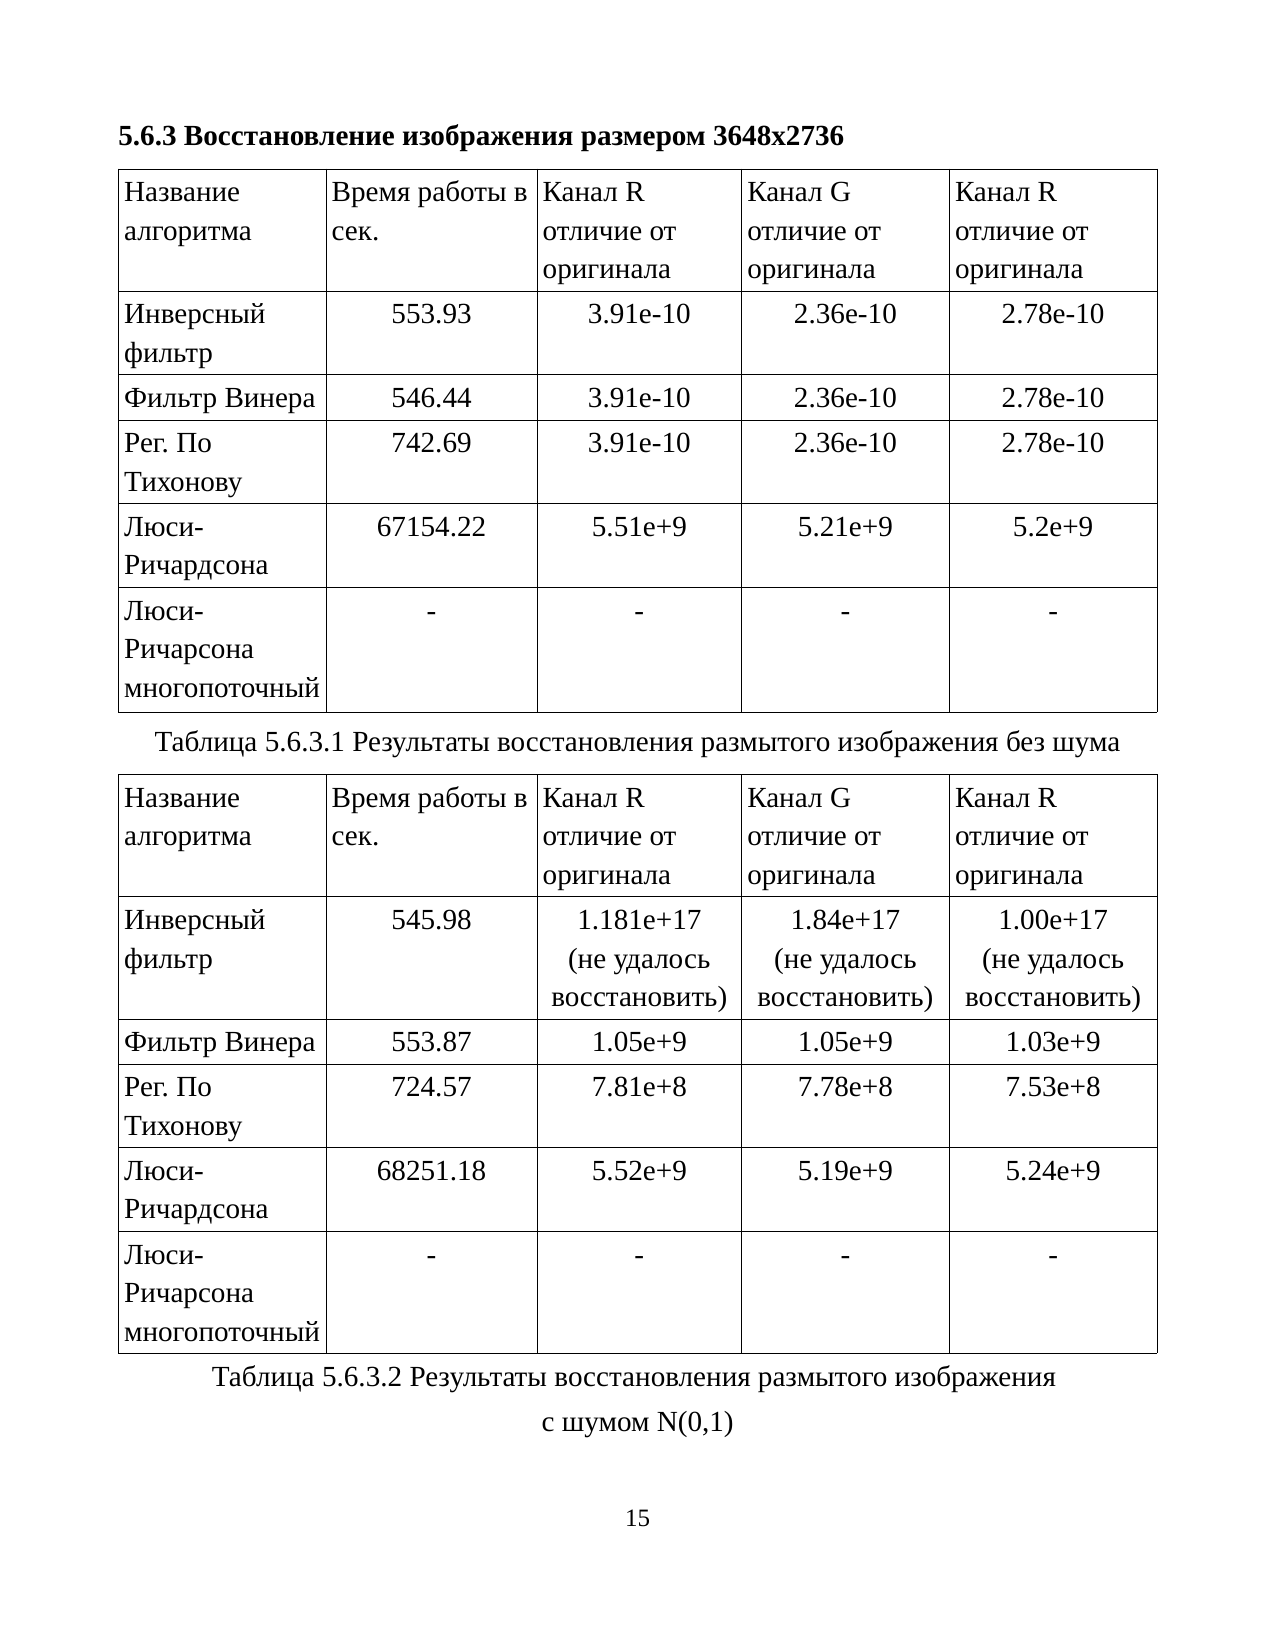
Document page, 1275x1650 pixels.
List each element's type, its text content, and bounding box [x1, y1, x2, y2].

text Таблица 5.6.3.2 Результаты восстановления размытого изображения [118, 1359, 1157, 1393]
table_cell 3.91e-10 [538, 292, 741, 374]
table_cell Люси-Ричардсона [119, 1148, 326, 1231]
table_cell 1.03e+9 [950, 1020, 1157, 1064]
table_cell 1.05e+9 [742, 1020, 949, 1064]
table_cell 5.24e+9 [950, 1148, 1157, 1231]
table_header Канал R отличие от оригинала [538, 775, 741, 896]
table_cell 1.05e+9 [538, 1020, 741, 1064]
table_cell 3.91e-10 [538, 375, 741, 419]
text с шумом N(0,1) [118, 1404, 1157, 1437]
text 5.6.3 Восстановление изображения размером 3648х2736 [118, 118, 1157, 152]
table_cell 5.51e+9 [538, 504, 741, 587]
table_cell 546.44 [327, 375, 537, 419]
table_cell 2.78e-10 [950, 375, 1157, 419]
table_cell 68251.18 [327, 1148, 537, 1231]
table_cell 7.53e+8 [950, 1065, 1157, 1147]
table_cell - [538, 588, 741, 712]
table_header Канал R отличие от оригинала [538, 170, 741, 291]
table_cell - [742, 588, 949, 712]
table_cell 2.36e-10 [742, 292, 949, 374]
table_cell Рег. По Тихонову [119, 421, 326, 503]
table_cell - [742, 1232, 949, 1353]
table_cell Инверсный фильтр [119, 292, 326, 374]
table_cell 5.2e+9 [950, 504, 1157, 587]
table_cell - [538, 1232, 741, 1353]
table_header Время работы в сек. [327, 170, 537, 291]
table_header Канал R отличие от оригинала [950, 170, 1157, 291]
table_cell 5.52e+9 [538, 1148, 741, 1231]
table_cell - [327, 588, 537, 712]
table_cell 1.84e+17 (не удалось восстановить) [742, 897, 949, 1018]
table_cell Фильтр Винера [119, 1020, 326, 1064]
table_cell 1.00e+17 (не удалось восстановить) [950, 897, 1157, 1018]
table_cell 545.98 [327, 897, 537, 1018]
table_header Канал G отличие от оригинала [742, 775, 949, 896]
table_cell 3.91e-10 [538, 421, 741, 503]
table_cell Люси-Ричардсона [119, 504, 326, 587]
table_cell Люси-Ричарсона многопоточный [119, 588, 326, 712]
table_cell 724.57 [327, 1065, 537, 1147]
table_cell - [950, 1232, 1157, 1353]
table_cell - [950, 588, 1157, 712]
table_cell 2.78e-10 [950, 421, 1157, 503]
table_cell 553.93 [327, 292, 537, 374]
table_header Название алгоритма [119, 775, 326, 896]
table_cell Инверсный фильтр [119, 897, 326, 1018]
table_cell 1.181e+17 (не удалось восстановить) [538, 897, 741, 1018]
table_cell 2.36e-10 [742, 375, 949, 419]
table_cell 5.21e+9 [742, 504, 949, 587]
table_cell 553.87 [327, 1020, 537, 1064]
table_cell 7.81e+8 [538, 1065, 741, 1147]
table_cell 2.36e-10 [742, 421, 949, 503]
table_cell 2.78e-10 [950, 292, 1157, 374]
table_cell - [327, 1232, 537, 1353]
table_header Название алгоритма [119, 170, 326, 291]
table_cell 7.78e+8 [742, 1065, 949, 1147]
table_cell 67154.22 [327, 504, 537, 587]
table_cell 742.69 [327, 421, 537, 503]
table_cell Фильтр Винера [119, 375, 326, 419]
table_header Канал R отличие от оригинала [950, 775, 1157, 896]
table_cell 5.19e+9 [742, 1148, 949, 1231]
table_cell Люси-Ричарсона многопоточный [119, 1232, 326, 1353]
table_header Время работы в сек. [327, 775, 537, 896]
text Таблица 5.6.3.1 Результаты восстановления размытого изображения без шума [118, 724, 1157, 757]
table_header Канал G отличие от оригинала [742, 170, 949, 291]
table_cell Рег. По Тихонову [119, 1065, 326, 1147]
